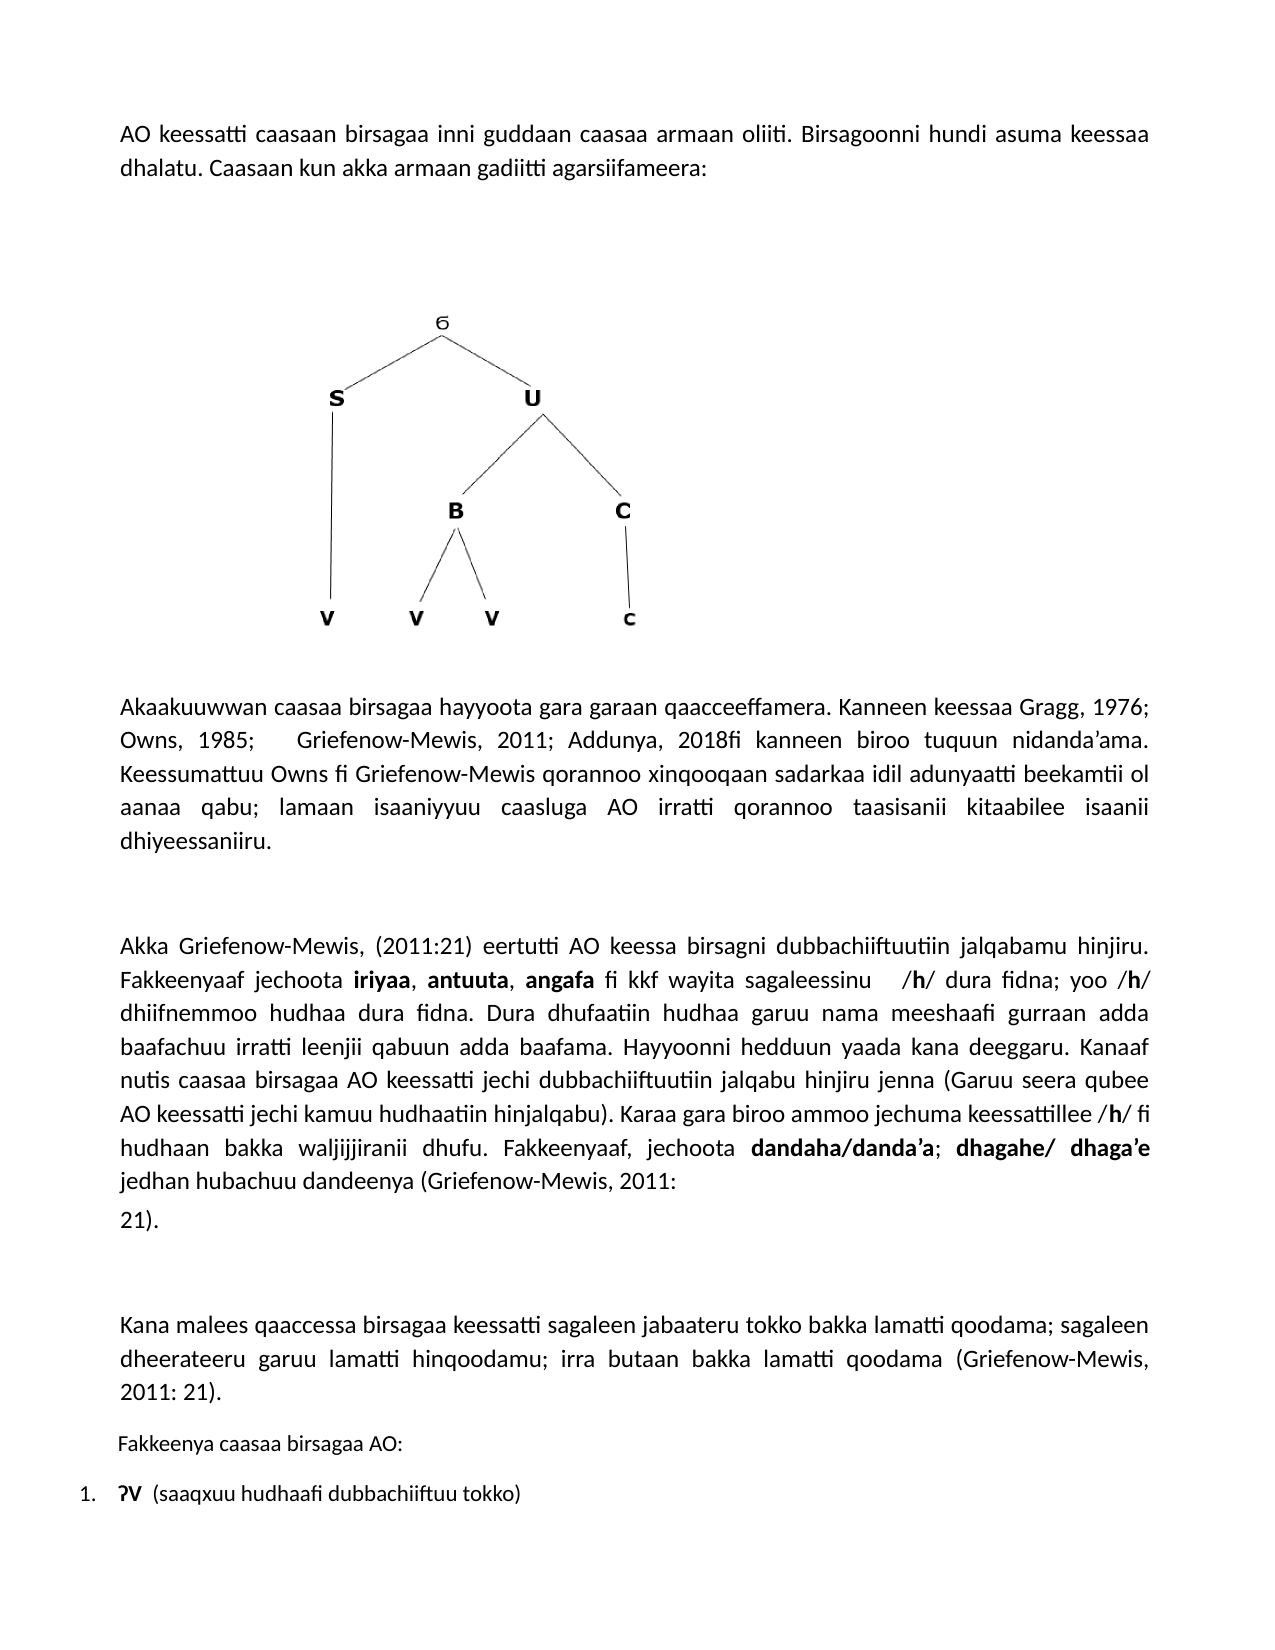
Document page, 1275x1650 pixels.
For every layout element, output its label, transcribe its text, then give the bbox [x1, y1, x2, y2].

text 21). [120, 1204, 1151, 1234]
text Akaakuuwwan caasaa birsagaa hayyoota gara garaan qaacceeffamera. Kanneen keessaa Gragg, 1976; Owns, 1985; Griefenow-Mewis, 2011; Addunya, 2018fi kanneen biroo tuquun nidanda’ama. Keessumattuu Owns fi Griefenow-Mewis qorannoo xinqooqaan sadarkaa idil adunyaatti beekamtii ol aanaa qabu; lamaan isaaniyyuu caasluga AO irratti qorannoo taasisanii kitaabilee isaanii dhiyeessaniiru. [120, 691, 1151, 856]
text AO keessatti caasaan birsagaa inni guddaan caasaa armaan oliiti. Birsagoonni hundi asuma keessaa dhalatu. Caasaan kun akka armaan gadiitti agarsiifameera: [120, 118, 1151, 182]
text Akka Griefenow-Mewis, (2011:21) eertutti AO keessa birsagni dubbachiiftuutiin jalqabamu hinjiru. Fakkeenyaaf jechoota iriyaa, antuuta, angafa fi kkf wayita sagaleessinu /h/ dura fidna; yoo /h/ dhiifnemmoo hudhaa dura fidna. Dura dhufaatiin hudhaa garuu nama meeshaafi gurraan adda baafachuu irratti leenjii qabuun adda baafama. Hayyoonni hedduun yaada kana deeggaru. Kanaaf nutis caasaa birsagaa AO keessatti jechi dubbachiiftuutiin jalqabu hinjiru jenna (Garuu seera qubee AO keessatti jechi kamuu hudhaatiin hinjalqabu). Karaa gara biroo ammoo jechuma keessattillee /h/ fi hudhaan bakka waljijjiranii dhufu. Fakkeenyaaf, jechoota dandaha/danda’a; dhagahe/ dhaga’e jedhan hubachuu dandeenya (Griefenow-Mewis, 2011: [120, 930, 1151, 1196]
text Kana malees qaaccessa birsagaa keessatti sagaleen jabaateru tokko bakka lamatti qoodama; sagaleen dheerateeru garuu lamatti hinqoodamu; irra butaan bakka lamatti qoodama (Griefenow-Mewis, 2011: 21). [120, 1309, 1151, 1407]
picture [149, 237, 782, 680]
text Fakkeenya caasaa birsagaa AO: [118, 1429, 1157, 1458]
list ʔV (saaqxuu hudhaafi dubbachiiftuu tokko) [79, 1479, 1157, 1507]
